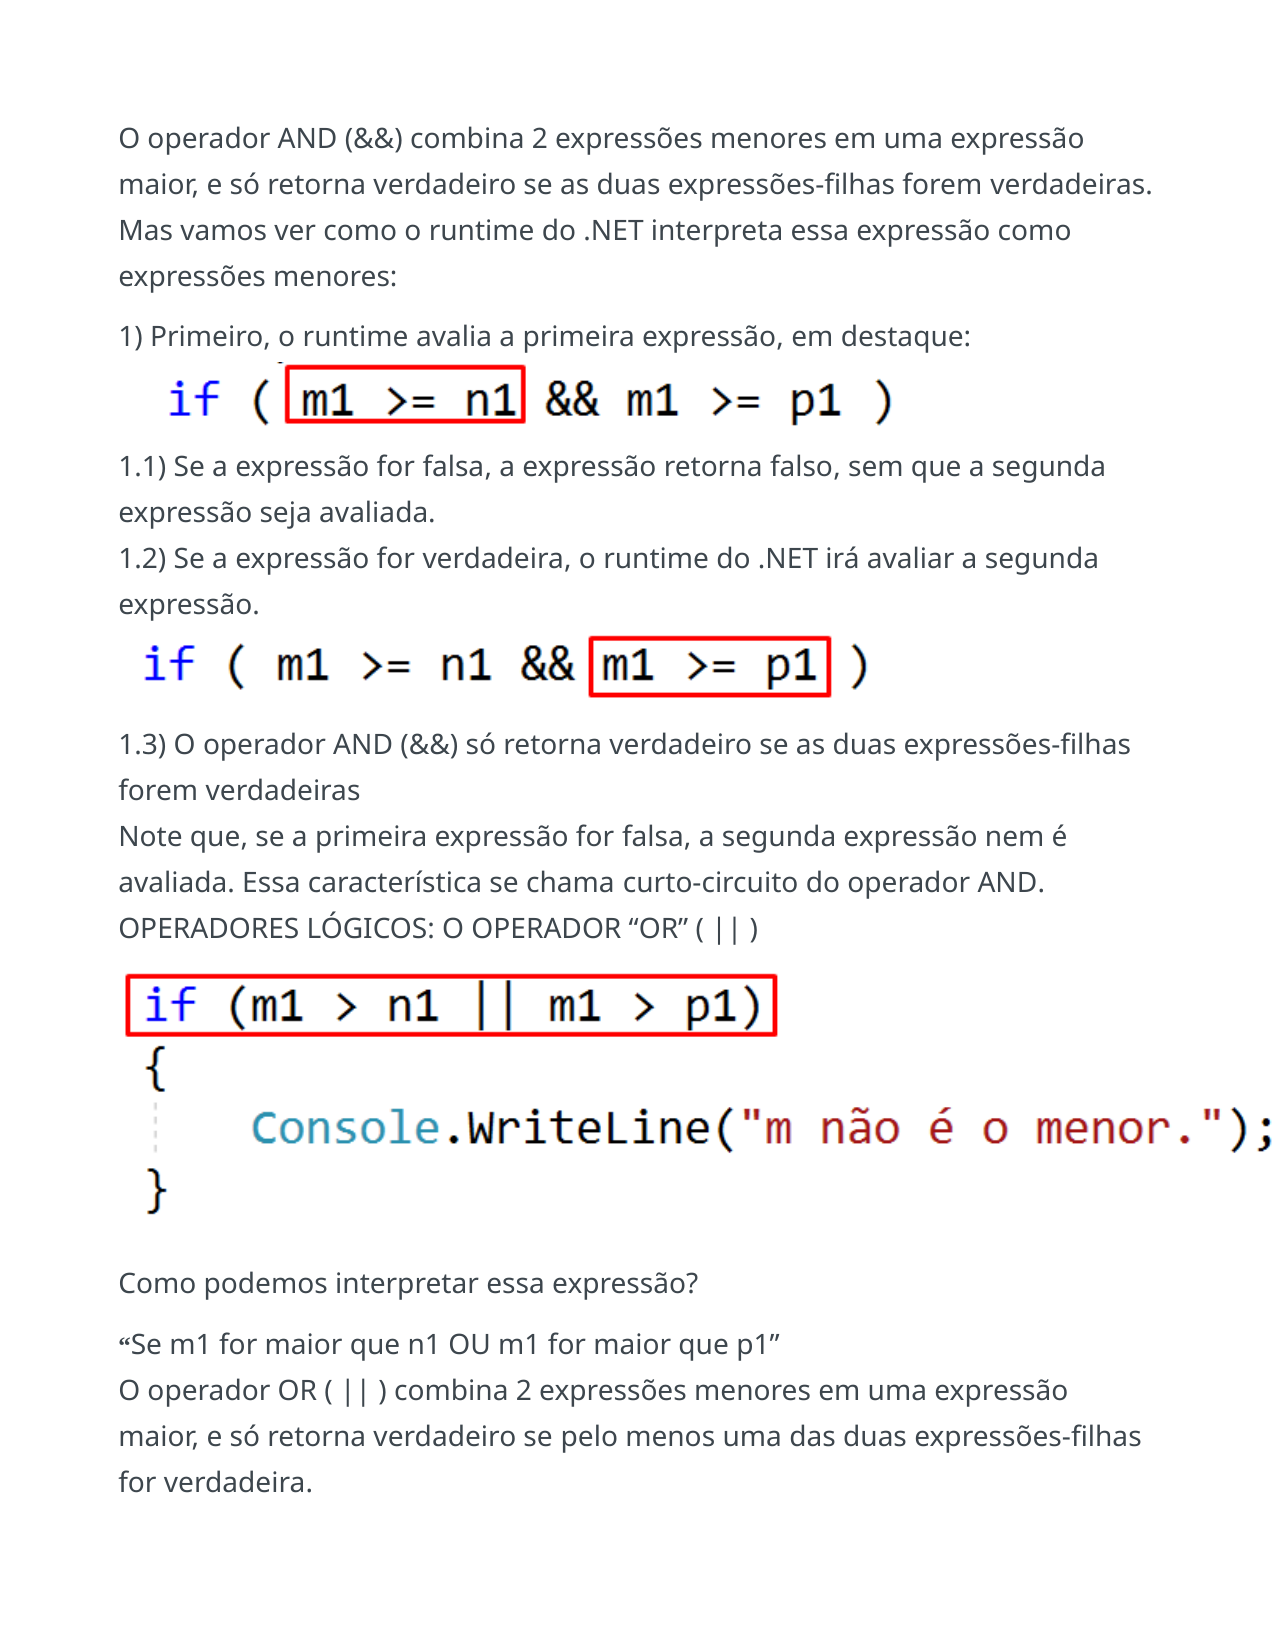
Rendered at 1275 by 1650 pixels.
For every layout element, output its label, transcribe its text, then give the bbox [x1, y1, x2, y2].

text 1.1) Se a expressão for falsa, a expressão retorna falso, sem que a segunda expressão seja avaliada. [118, 447, 1157, 531]
text O operador OR ( || ) combina 2 expressões menores em uma expressão maior, e só retorna verdadeiro se pelo menos uma das duas expressões-filhas for verdadeira. [118, 1370, 1157, 1501]
text O operador AND (&&) combina 2 expressões menores em uma expressão maior, e só retorna verdadeiro se as duas expressões-filhas forem verdadeiras. [118, 118, 1157, 202]
text 1.3) O operador AND (&&) só retorna verdadeiro se as duas expressões-filhas forem verdadeiras [118, 724, 1157, 808]
text 1.2) Se a expressão for verdadeira, o runtime do .NET irá avaliar a segunda expressão. [118, 539, 1157, 623]
text Como podemos interpretar essa expressão? [118, 1264, 1157, 1302]
picture [118, 630, 940, 704]
picture [118, 362, 1023, 427]
text Mas vamos ver como o runtime do .NET interpreta essa expressão como expressões menores: [118, 210, 1157, 294]
text “Se m1 for maior que n1 OU m1 for maior que p1” [118, 1324, 1157, 1363]
text OPERADORES LÓGICOS: O OPERADOR “OR” ( || ) [118, 908, 1157, 946]
text 1) Primeiro, o runtime avalia a primeira expressão, em destaque: [118, 316, 1157, 355]
text Note que, se a primeira expressão for falsa, a segunda expressão nem é avaliada. Essa característica se chama curto-circuito do operador AND. [118, 816, 1157, 900]
picture [118, 968, 1275, 1244]
